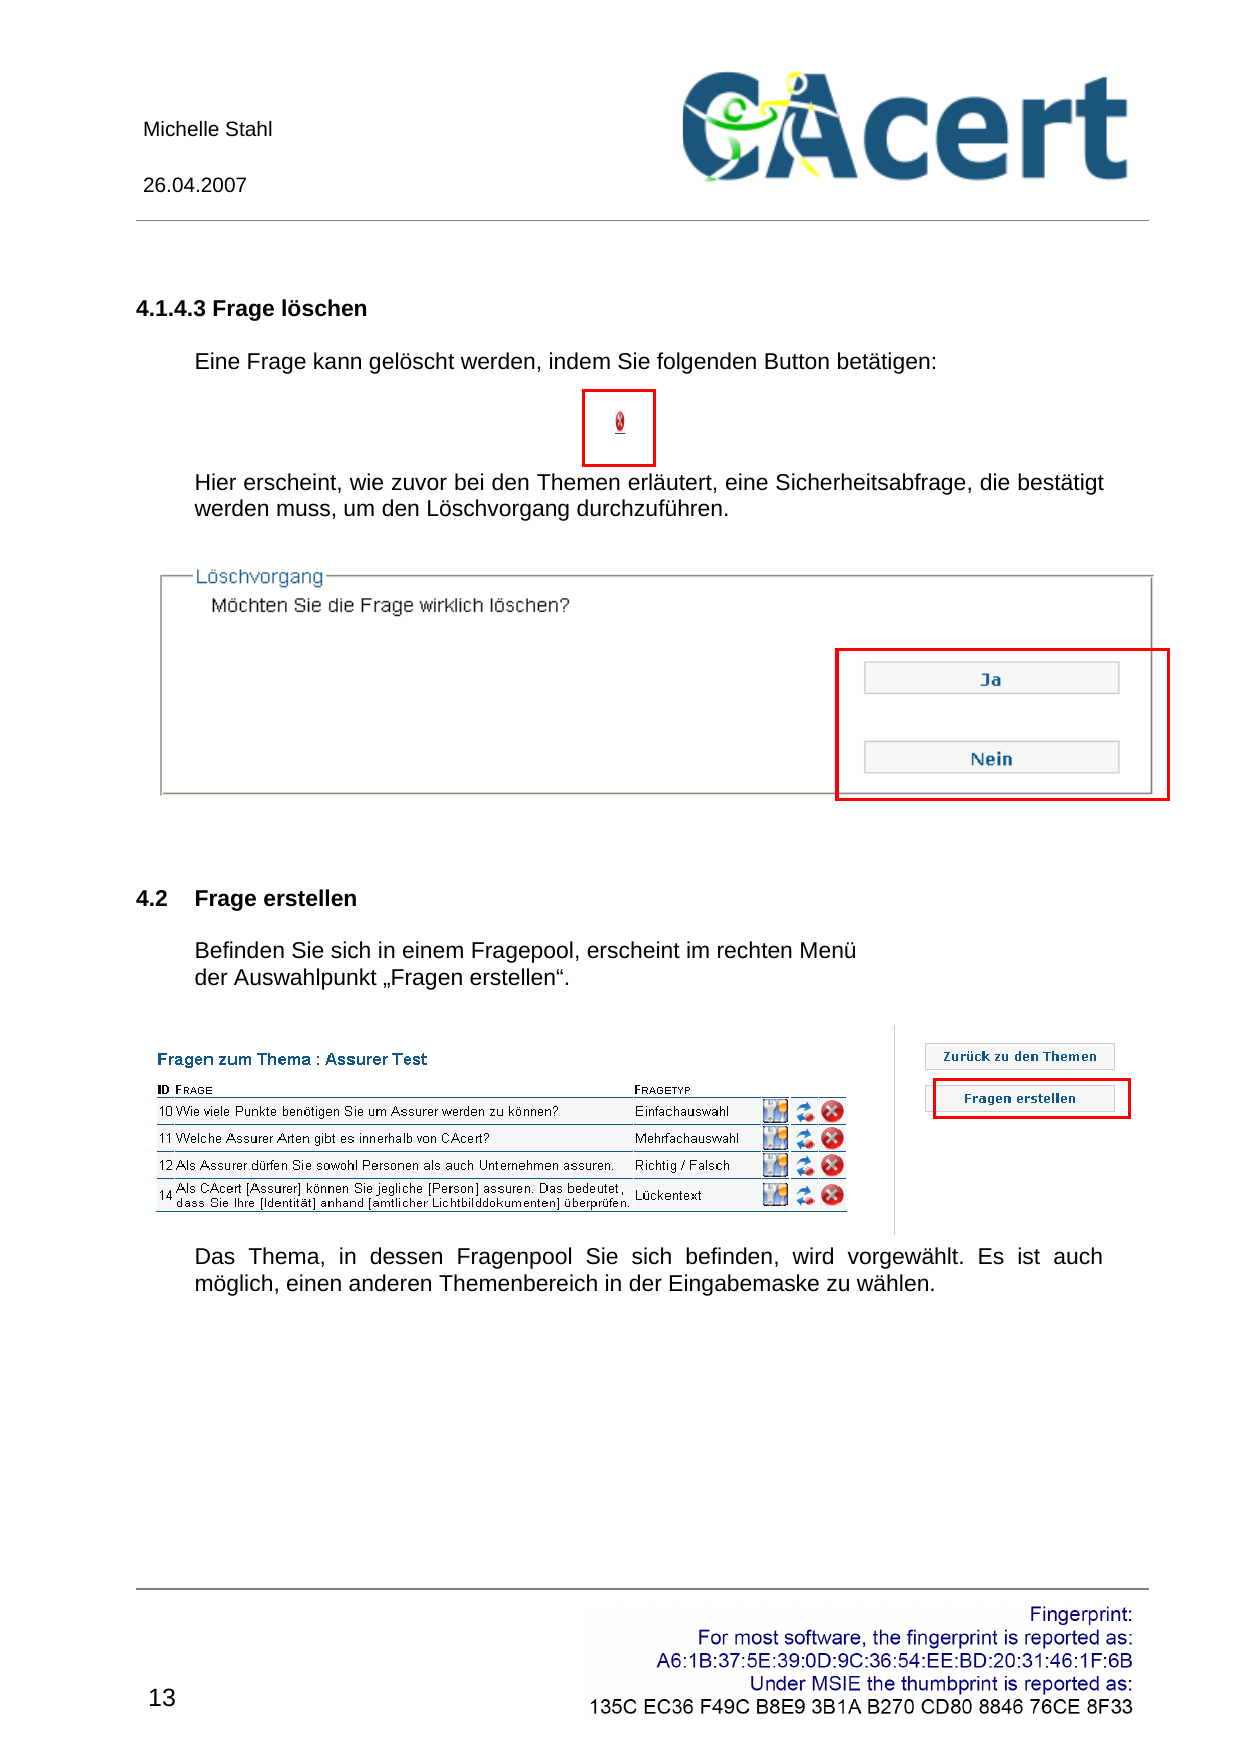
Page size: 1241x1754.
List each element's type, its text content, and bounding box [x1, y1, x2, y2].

picture [839, 651, 1165, 798]
text 4.1.4.3 Frage löschen [136, 295, 1104, 322]
text Befinden Sie sich in einem Fragepool, erscheint im rechten Menü [194, 937, 1104, 964]
picture [936, 1081, 1128, 1116]
picture [152, 556, 1165, 823]
text der Auswahlpunkt „Fragen erstellen“. [194, 964, 1104, 990]
picture [152, 1025, 1128, 1235]
text Eine Frage kann gelöscht werden, indem Sie folgenden Button betätigen: [194, 348, 1104, 374]
text Hier erscheint, wie zuvor bei den Themen erläutert, eine Sicherheitsabfrage, die bestätigt werden muss, um den Löschvorgang durchzuführen. [194, 469, 1104, 521]
picture [682, 71, 1128, 182]
text 4.2 Frage erstellen [136, 885, 1104, 911]
text Das Thema, in dessen Fragenpool Sie sich befinden, wird vorgewählt. Es ist auch möglich, einen anderen Themenbereich in der Eingabemaske zu wählen. [194, 1243, 1104, 1296]
picture [618, 409, 626, 427]
